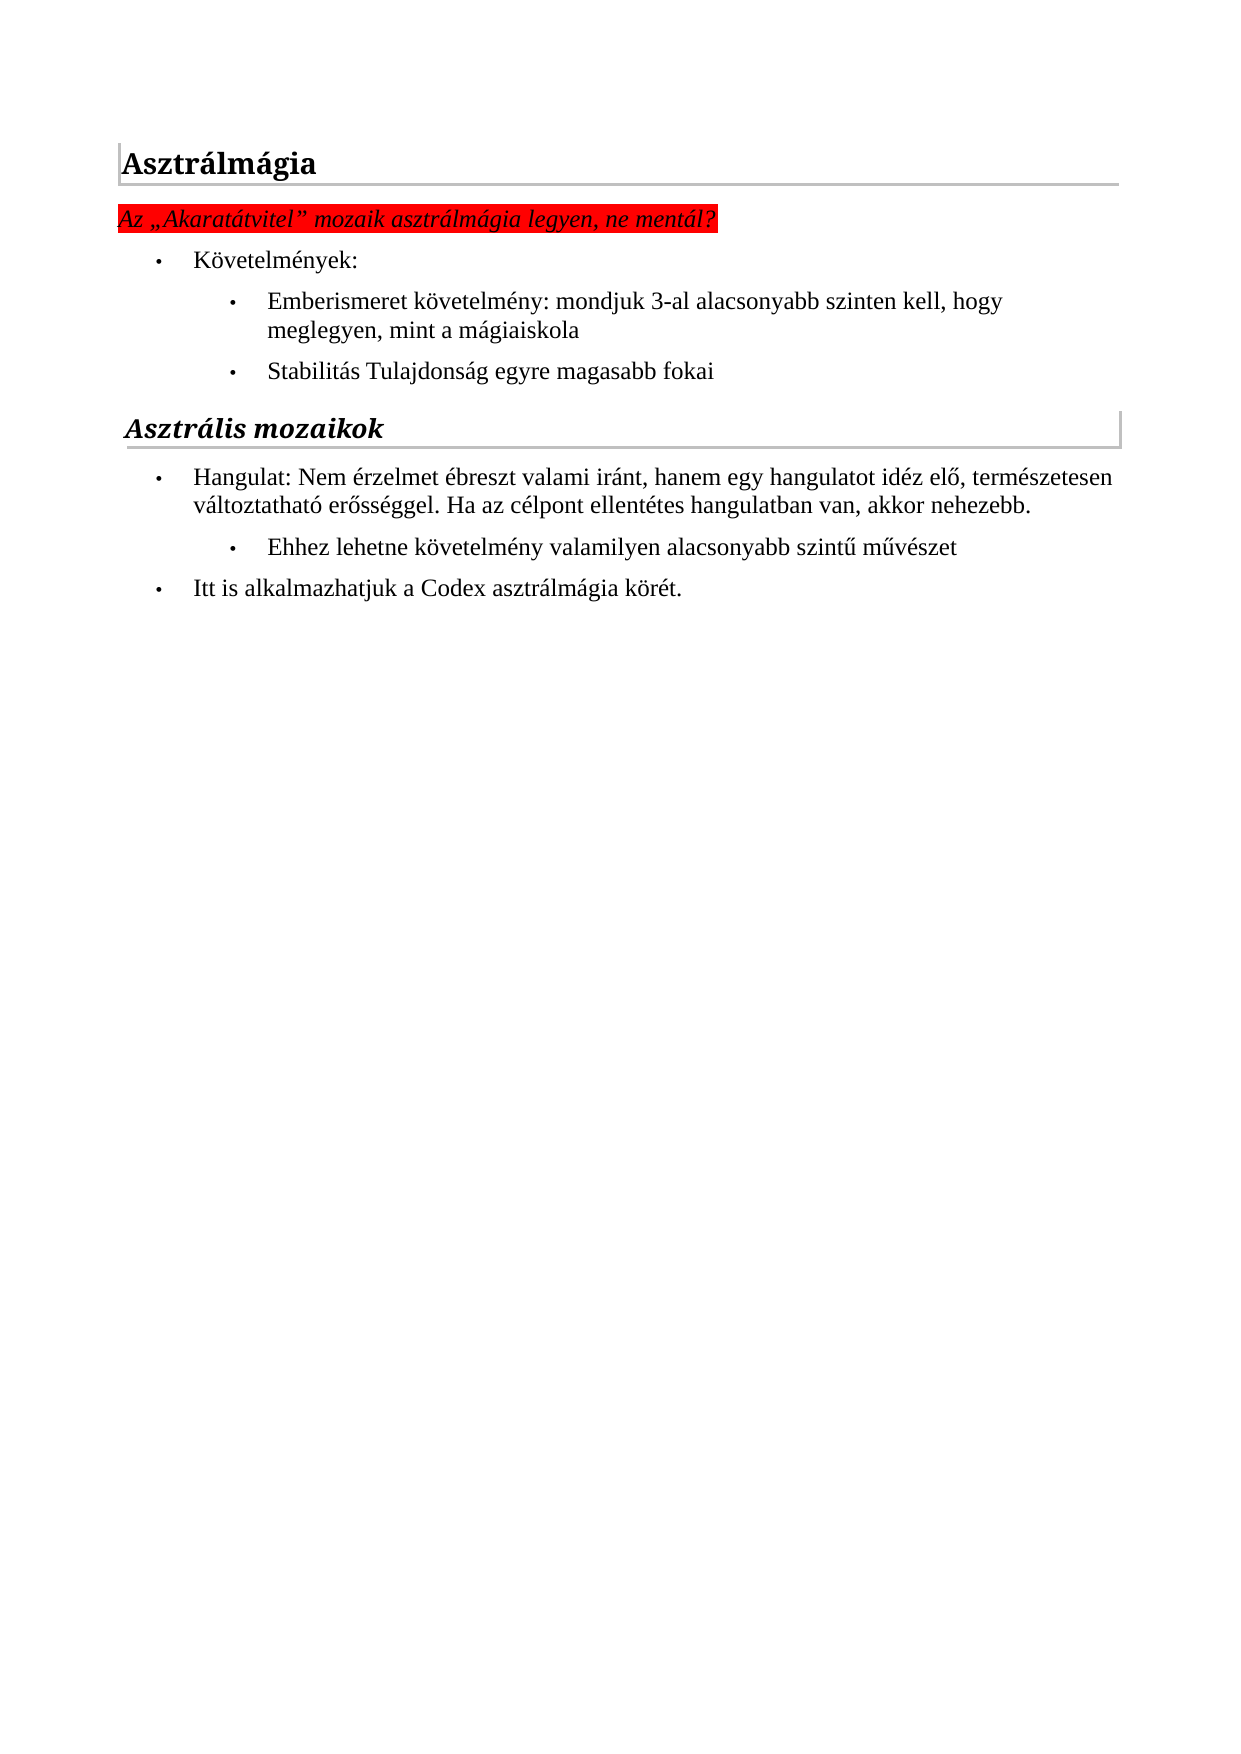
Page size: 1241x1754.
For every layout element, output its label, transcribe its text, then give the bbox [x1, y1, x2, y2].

list Hangulat: Nem érzelmet ébreszt valami iránt, hanem egy hangulatot idéz elő, természetesen változtatható erősséggel. Ha az célpont ellentétes hangulatban van, akkor nehezebb. [156, 462, 1122, 519]
text Az „Akaratátvitel” mozaik asztrálmágia legyen, ne mentál? [118, 204, 1122, 233]
subtitle Asztrális mozaikok [124, 411, 1119, 446]
list Ehhez lehetne követelmény valamilyen alacsonyabb szintű művészet [229, 532, 1122, 560]
list Emberismeret követelmény: mondjuk 3-al alacsonyabb szinten kell, hogy meglegyen, mint a mágiaiskola [229, 286, 1122, 344]
list Itt is alkalmazhatjuk a Codex asztrálmágia körét. [156, 573, 1122, 602]
subtitle Asztrálmágia [121, 143, 1122, 183]
list Követelmények: [156, 245, 1122, 274]
list Stabilitás Tulajdonság egyre magasabb fokai [229, 356, 1122, 385]
